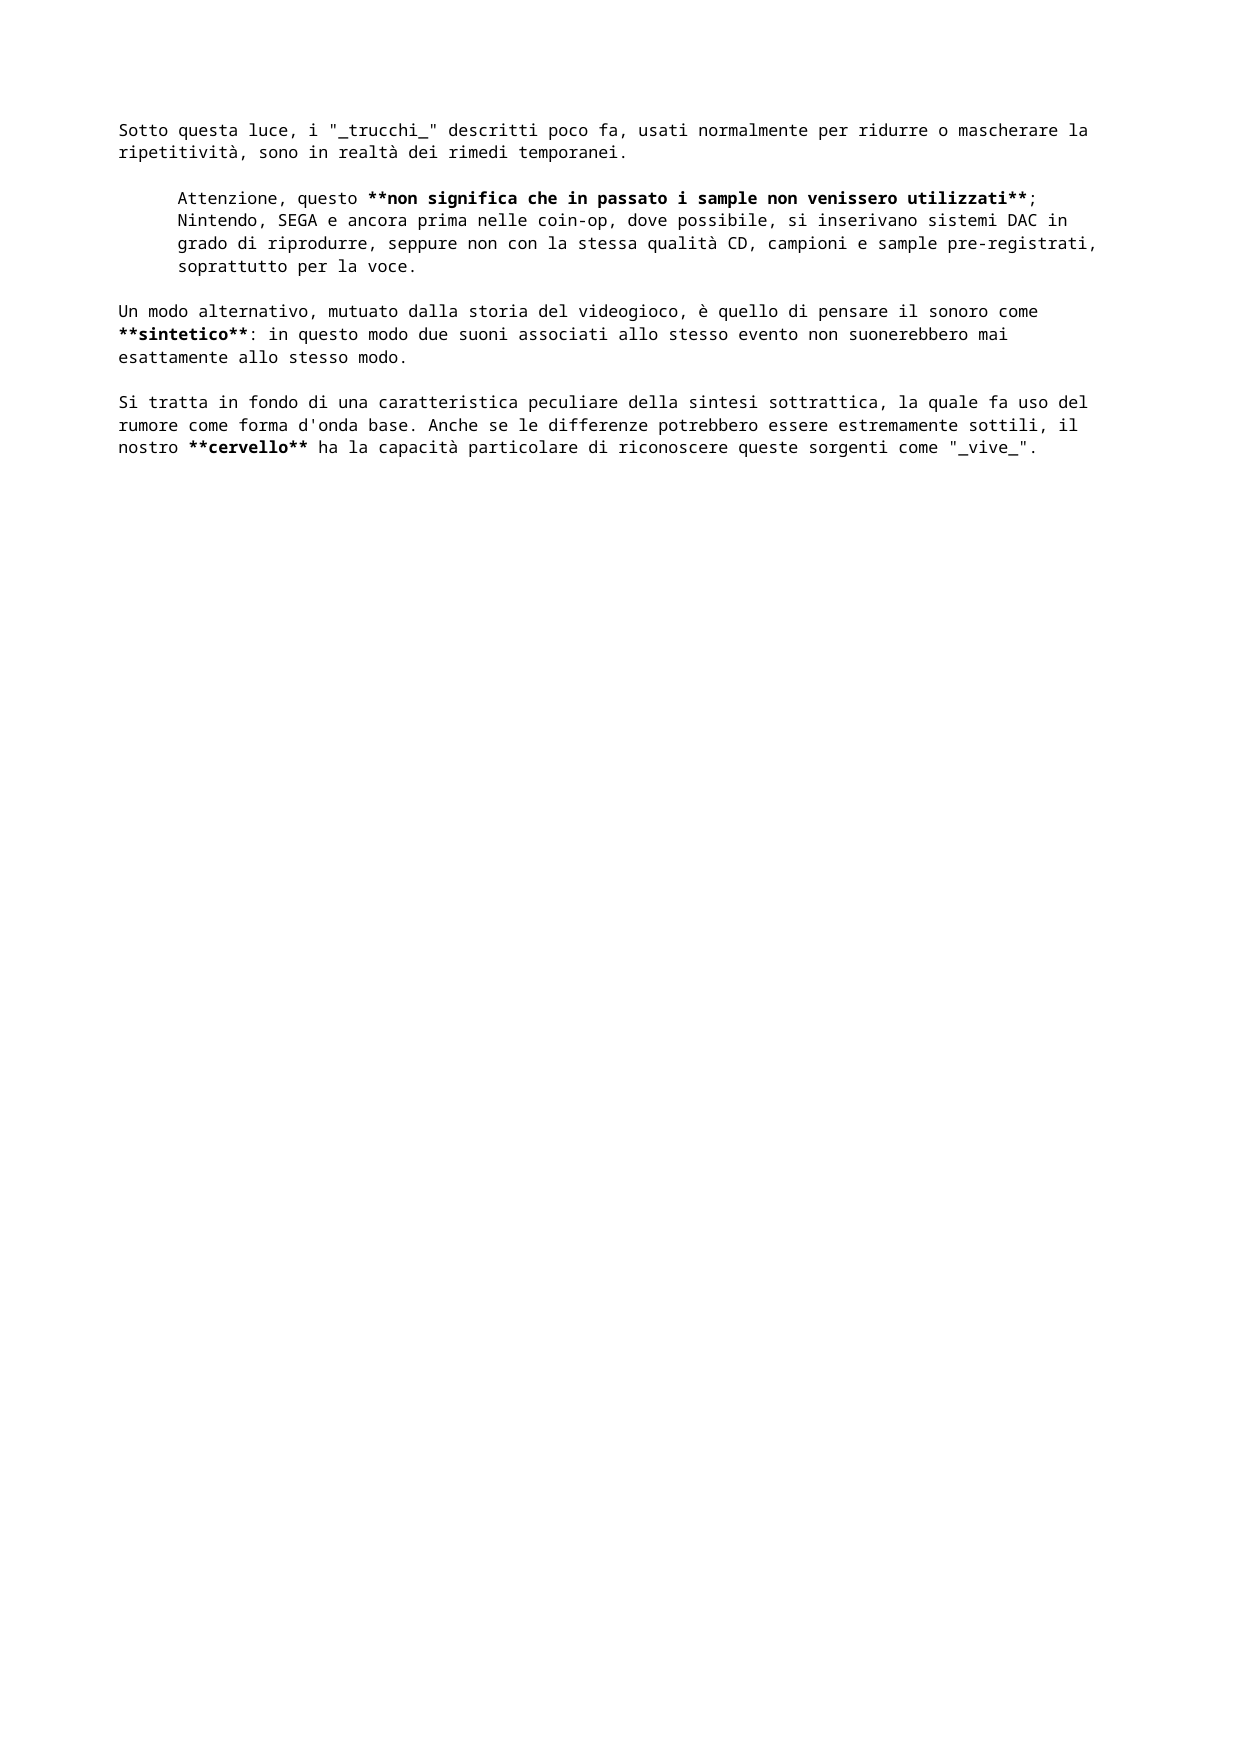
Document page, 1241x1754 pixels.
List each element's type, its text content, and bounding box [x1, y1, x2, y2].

text Si tratta in fondo di una caratteristica peculiare della sintesi sottrattica, la quale fa uso del rumore come forma d'onda base. Anche se le differenze potrebbero essere estremamente sottili, il nostro **cervello** ha la capacità particolare di riconoscere queste sorgenti come "_vive_". [118, 391, 1122, 459]
text Un modo alternativo, mutuato dalla storia del videogioco, è quello di pensare il sonoro come **sintetico**: in questo modo due suoni associati allo stesso evento non suonerebbero mai esattamente allo stesso modo. [118, 300, 1122, 368]
text Attenzione, questo **non significa che in passato i sample non venissero utilizzati**; Nintendo, SEGA e ancora prima nelle coin-op, dove possibile, si inserivano sistemi DAC in grado di riprodurre, seppure non con la stessa qualità CD, campioni e sample pre-registrati, soprattutto per la voce. [177, 186, 1122, 277]
text Sotto questa luce, i "_trucchi_" descritti poco fa, usati normalmente per ridurre o mascherare la ripetitività, sono in realtà dei rimedi temporanei. [118, 118, 1122, 163]
